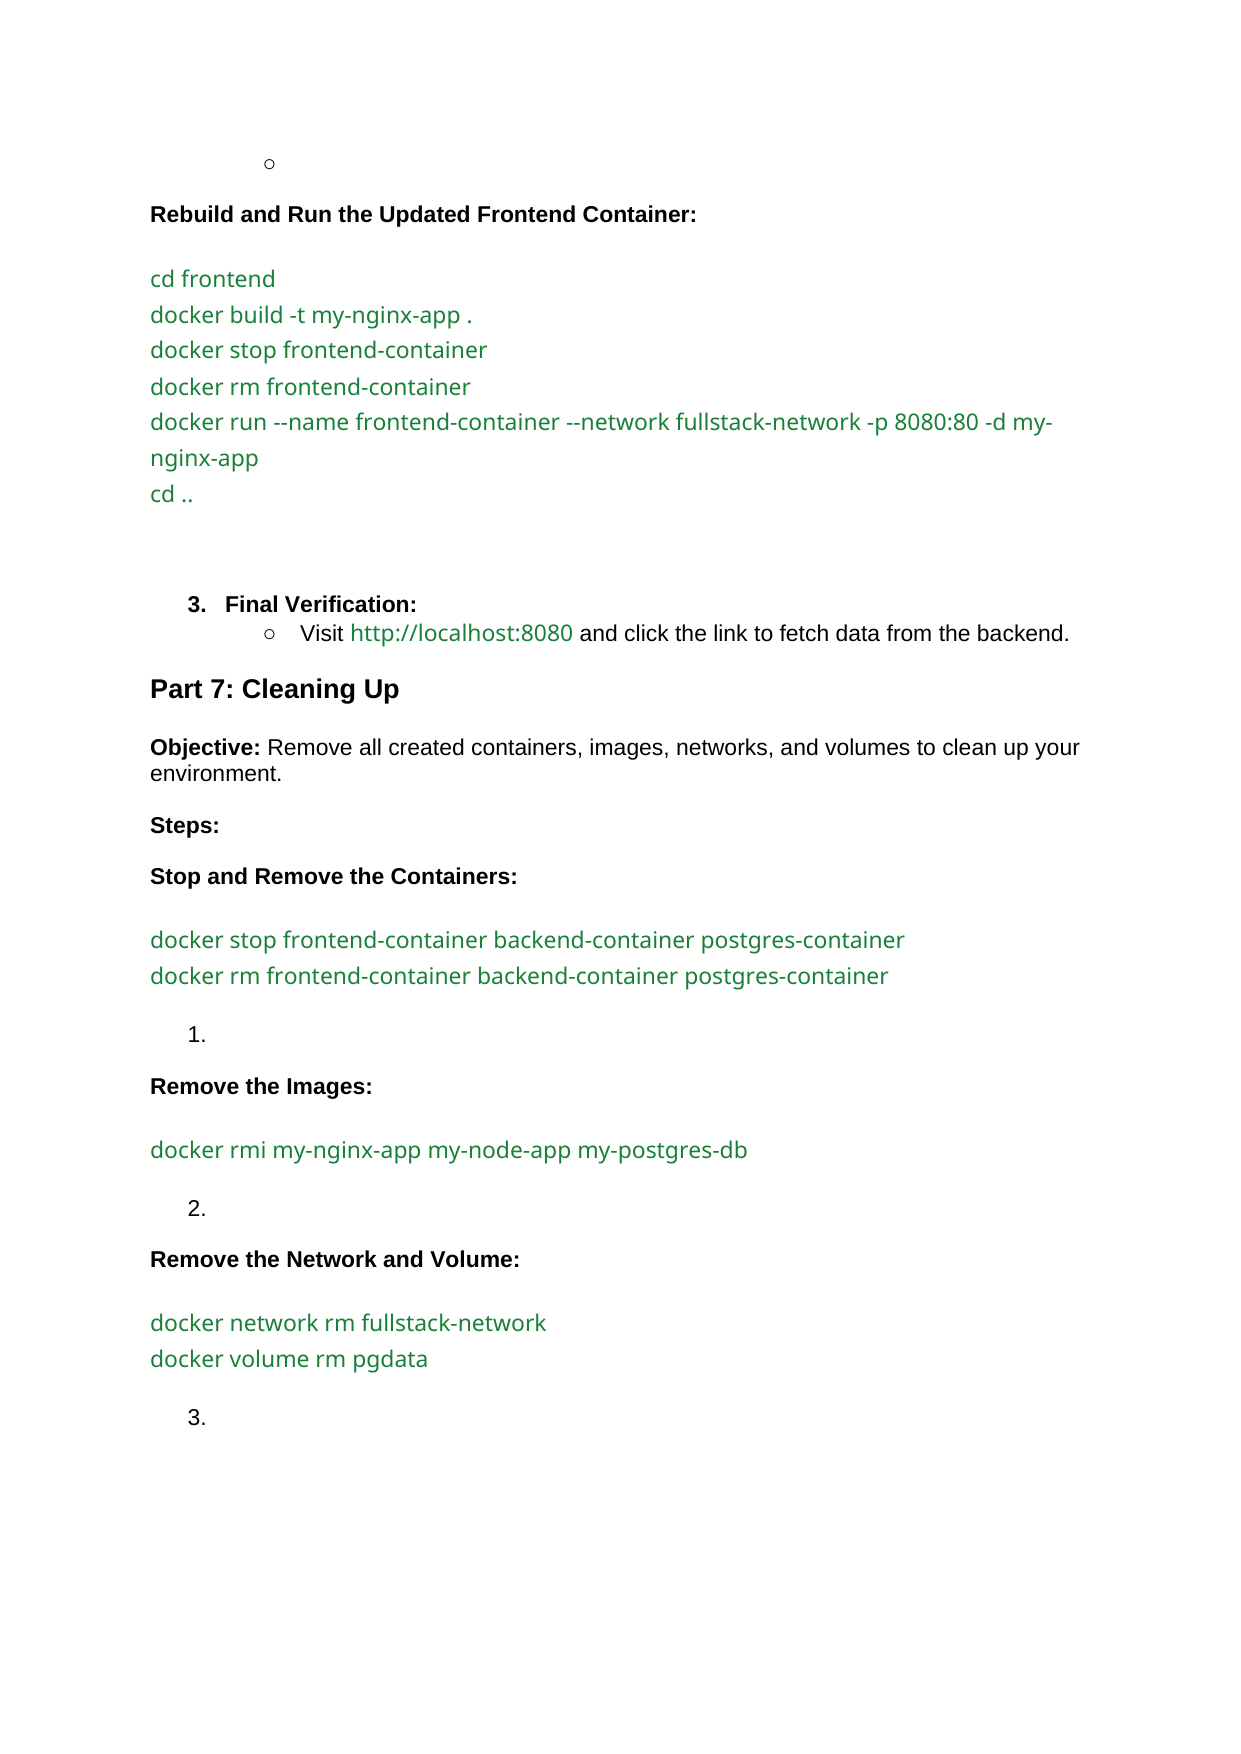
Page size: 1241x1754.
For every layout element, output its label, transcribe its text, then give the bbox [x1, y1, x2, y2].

text Objective: Remove all created containers, images, networks, and volumes to clean up your environment. [150, 734, 1090, 787]
text docker rm frontend-container [150, 370, 1090, 402]
text docker volume rm pgdata [150, 1343, 1090, 1374]
text docker stop frontend-container [150, 334, 1090, 366]
list Visit http://localhost:8080 and click the link to fetch data from the backend. [262, 617, 1090, 648]
text Steps: [150, 812, 1090, 838]
list Final Verification: [187, 591, 1090, 617]
text Stop and Remove the Containers: docker stop frontend-container backend-container postgres-container [150, 863, 1090, 956]
text cd .. [150, 478, 1090, 509]
text docker build -t my-nginx-app . [150, 298, 1090, 330]
text Remove the Network and Volume: docker network rm fullstack-network [150, 1246, 1090, 1339]
text Part 7: Cleaning Up [150, 673, 1090, 704]
text docker rm frontend-container backend-container postgres-container [150, 960, 1090, 992]
text docker run --name frontend-container --network fullstack-network -p 8080:80 -d my-nginx-app [150, 406, 1090, 473]
text Rebuild and Run the Updated Frontend Container: cd frontend [150, 201, 1090, 294]
text Remove the Images: docker rmi my-nginx-app my-node-app my-postgres-db [150, 1073, 1090, 1165]
